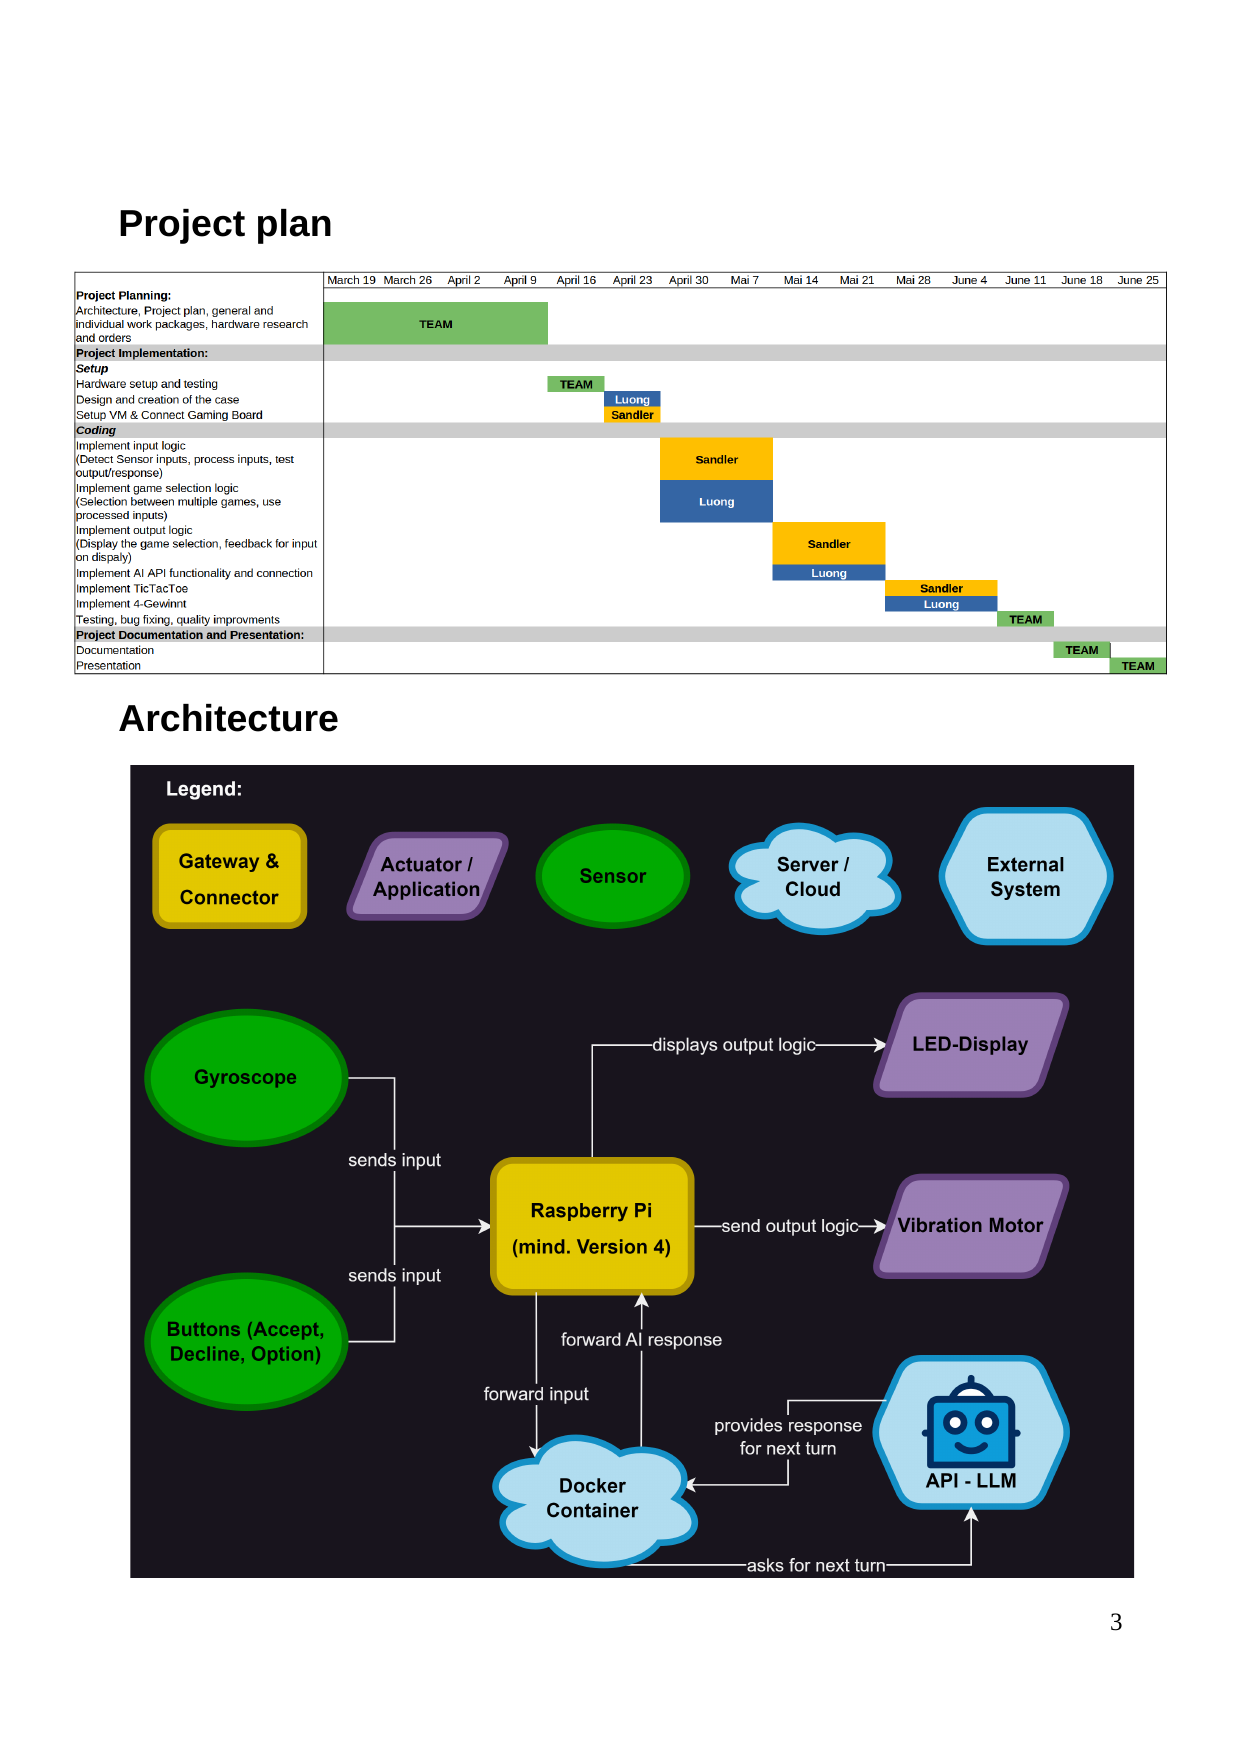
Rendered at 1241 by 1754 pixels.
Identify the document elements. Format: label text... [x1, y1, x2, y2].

picture [72, 269, 1168, 676]
subtitle Project plan [118, 201, 1122, 244]
subtitle Architecture [118, 696, 1122, 739]
picture [130, 765, 1135, 1578]
